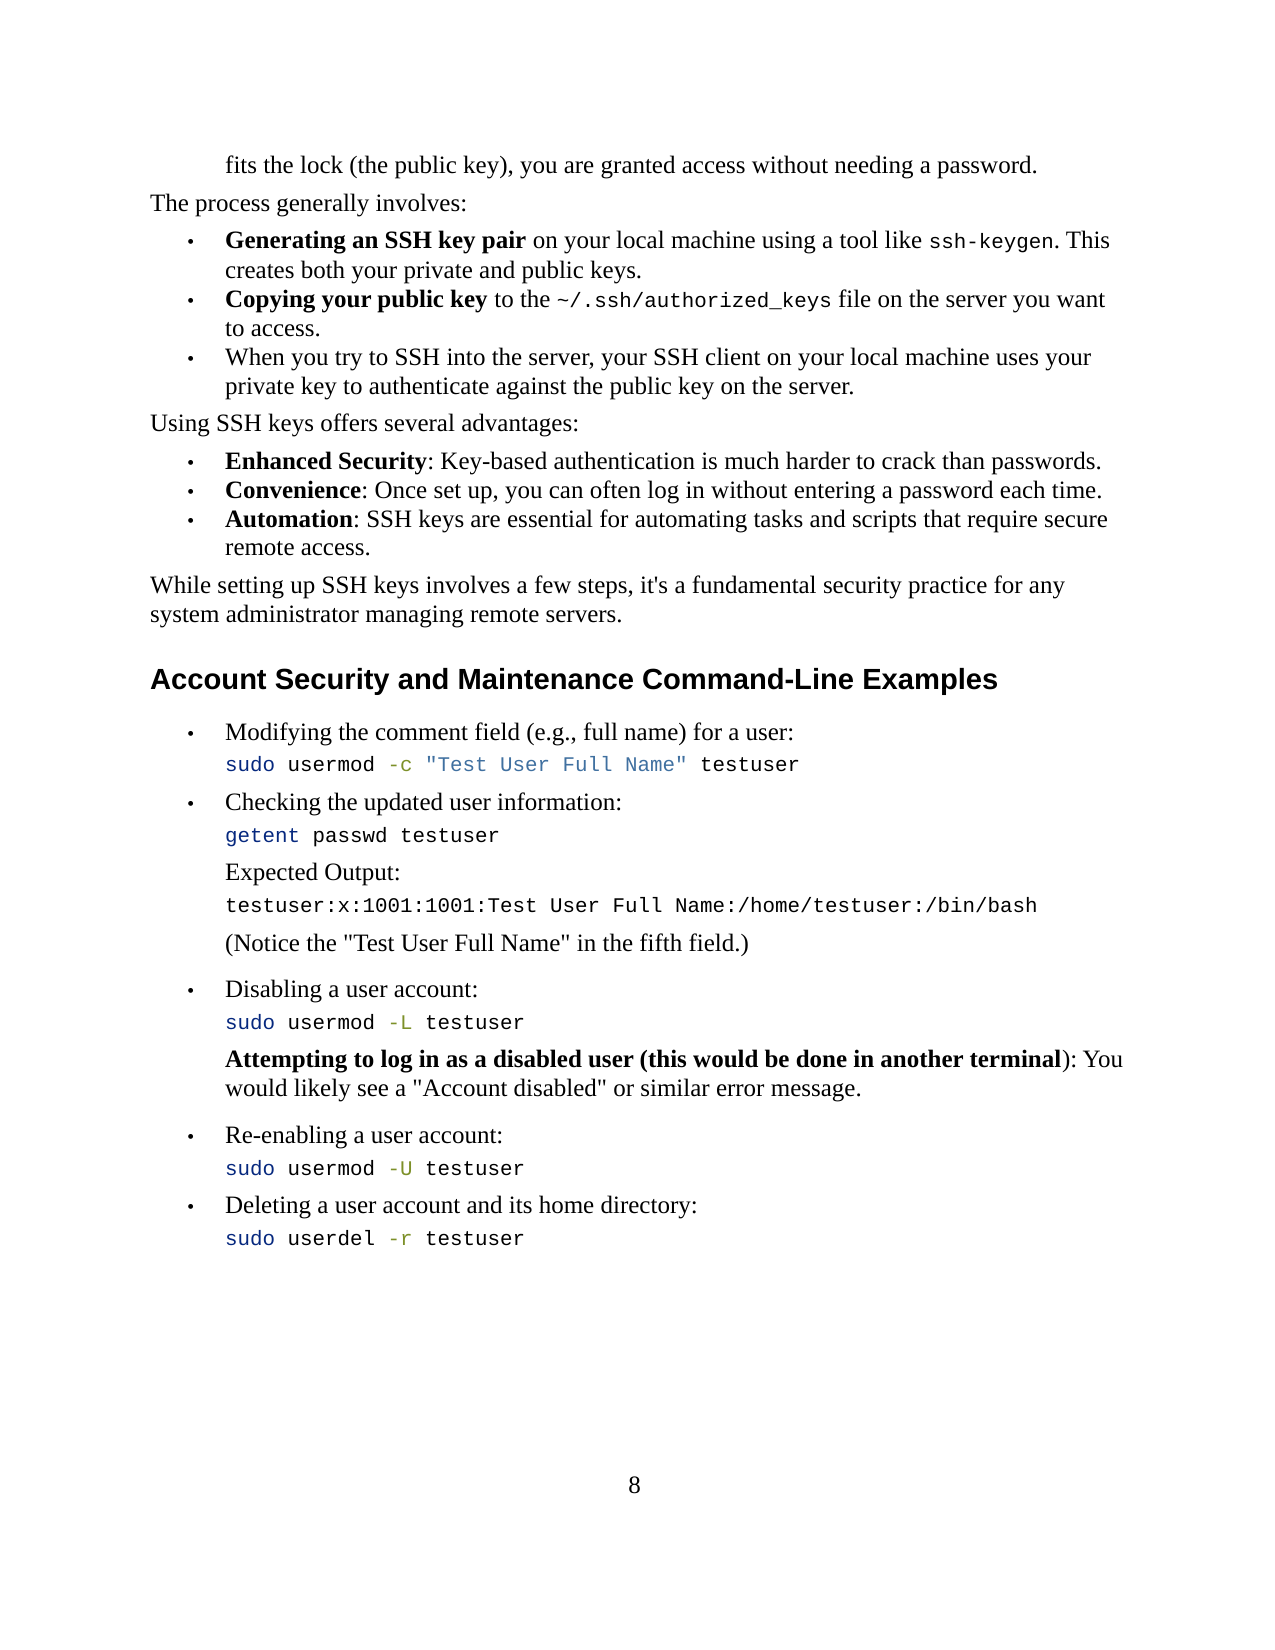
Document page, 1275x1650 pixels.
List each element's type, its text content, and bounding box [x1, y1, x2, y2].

list Deleting a user account and its home directory: [187, 1190, 1125, 1219]
list Disabling a user account: [187, 974, 1125, 1003]
list Generating an SSH key pair on your local machine using a tool like ssh-keygen. This creates both your private and public keys. [187, 225, 1125, 284]
list Checking the updated user information: [187, 787, 1125, 816]
subtitle Account Security and Maintenance Command-Line Examples [150, 662, 1125, 695]
list testuser:x:1001:1001:Test User Full Name:/home/testuser:/bin/bash [187, 895, 1125, 919]
list (Notice the "Test User Full Name" in the fifth field.) [187, 928, 1125, 956]
list fits the lock (the public key), you are granted access without needing a password. [187, 150, 1125, 179]
list When you try to SSH into the server, your SSH client on your local machine uses your private key to authenticate against the public key on the server. [187, 342, 1125, 399]
list Modifying the comment field (e.g., full name) for a user: [187, 717, 1125, 745]
list sudo usermod -c "Test User Full Name" testuser [187, 754, 1125, 778]
list Convenience: Once set up, you can often log in without entering a password each time. [187, 475, 1125, 504]
list Copying your public key to the ~/.ssh/authorized_keys file on the server you want to access. [187, 284, 1125, 342]
text Using SSH keys offers several advantages: [150, 408, 1125, 437]
list sudo usermod -L testuser [187, 1012, 1125, 1036]
list getent passwd testuser [187, 825, 1125, 848]
text The process generally involves: [150, 188, 1125, 216]
list Expected Output: [187, 857, 1125, 886]
text While setting up SSH keys involves a few steps, it's a fundamental security practice for any system administrator managing remote servers. [150, 570, 1125, 628]
list sudo userdel -r testuser [187, 1228, 1125, 1252]
list sudo usermod -U testuser [187, 1158, 1125, 1181]
list Enhanced Security: Key-based authentication is much harder to crack than passwords. [187, 446, 1125, 475]
list Re-enabling a user account: [187, 1120, 1125, 1149]
list Attempting to log in as a disabled user (this would be done in another terminal): You would likely see a "Account disabled" or similar error message. [187, 1044, 1125, 1102]
list Automation: SSH keys are essential for automating tasks and scripts that require secure remote access. [187, 504, 1125, 561]
